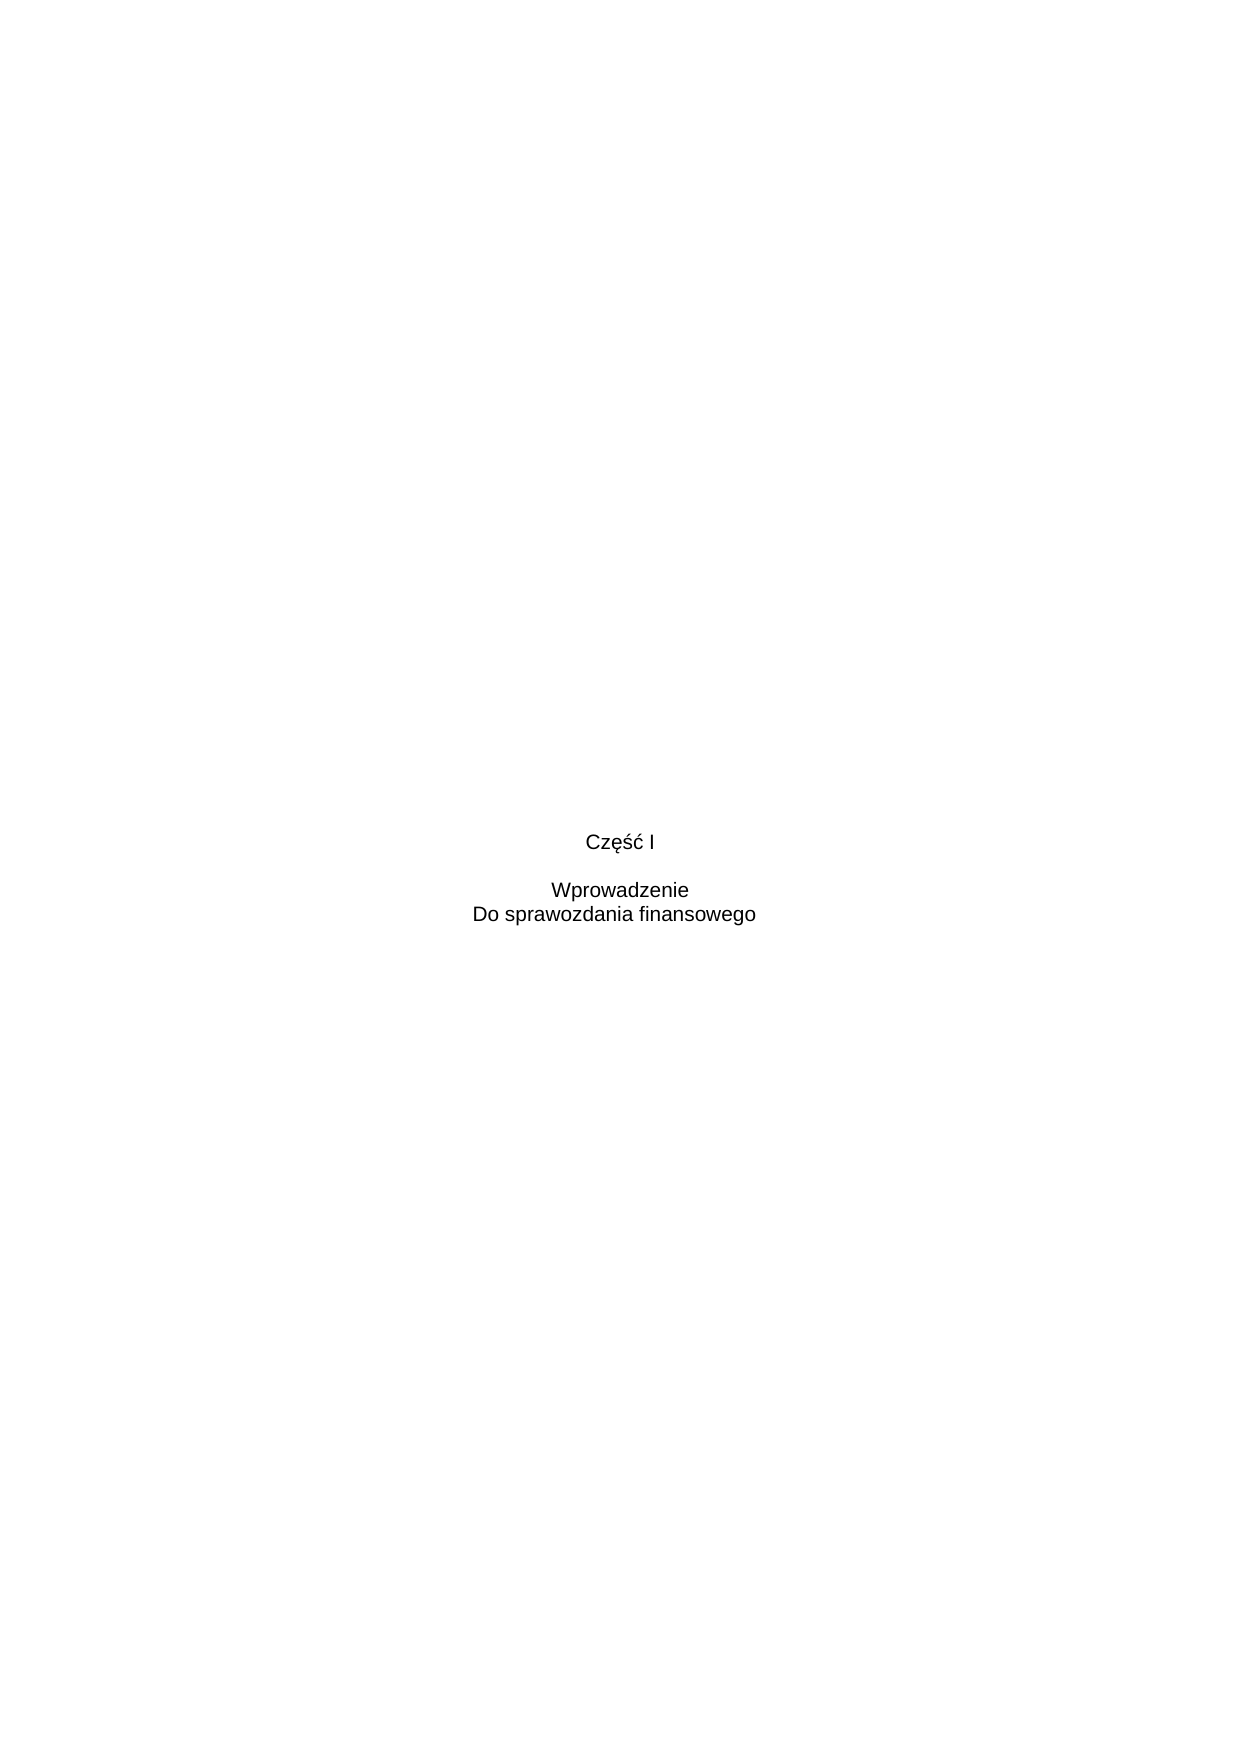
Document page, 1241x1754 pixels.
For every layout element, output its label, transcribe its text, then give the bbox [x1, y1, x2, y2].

text Część I [118, 830, 1122, 854]
text Wprowadzenie [118, 878, 1122, 902]
text Do sprawozdania finansowego [118, 902, 1122, 926]
